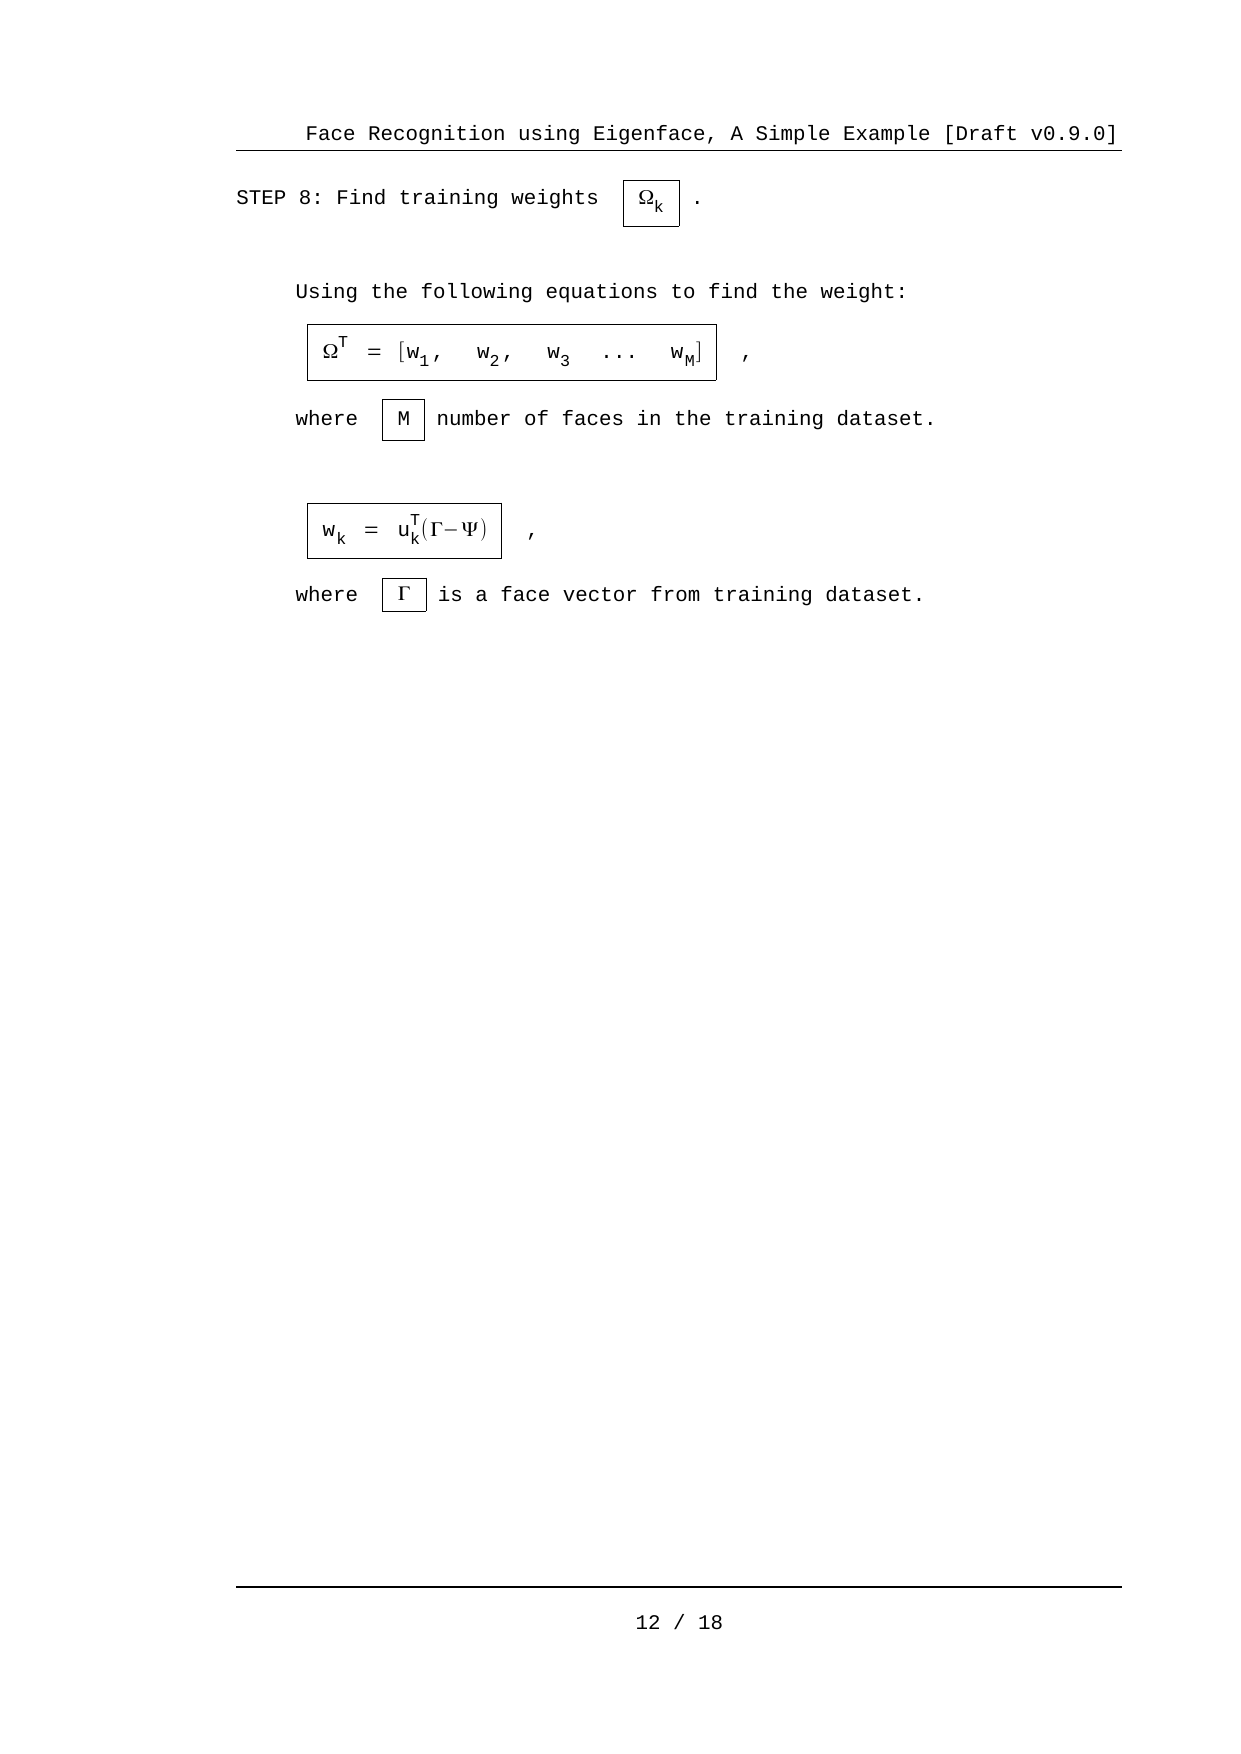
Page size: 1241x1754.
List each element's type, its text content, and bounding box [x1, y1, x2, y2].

text , [295, 503, 307, 558]
text where is a face vector from training dataset. [383, 579, 426, 611]
text where number of faces in the training dataset. [295, 399, 382, 441]
text Using the following equations to find the weight: [295, 281, 1122, 305]
subtitle Find training weights . [236, 180, 623, 226]
text , [717, 324, 1122, 380]
text , [502, 503, 1122, 558]
text where number of faces in the training dataset. [425, 399, 1122, 441]
subtitle Find training weights . [680, 180, 1122, 226]
text , [308, 325, 716, 380]
text where is a face vector from training dataset. [427, 578, 1122, 611]
text , [308, 504, 501, 558]
text where is a face vector from training dataset. [295, 578, 382, 611]
subtitle Find training weights . [624, 181, 679, 226]
text [295, 324, 307, 380]
text where number of faces in the training dataset. [383, 400, 424, 440]
